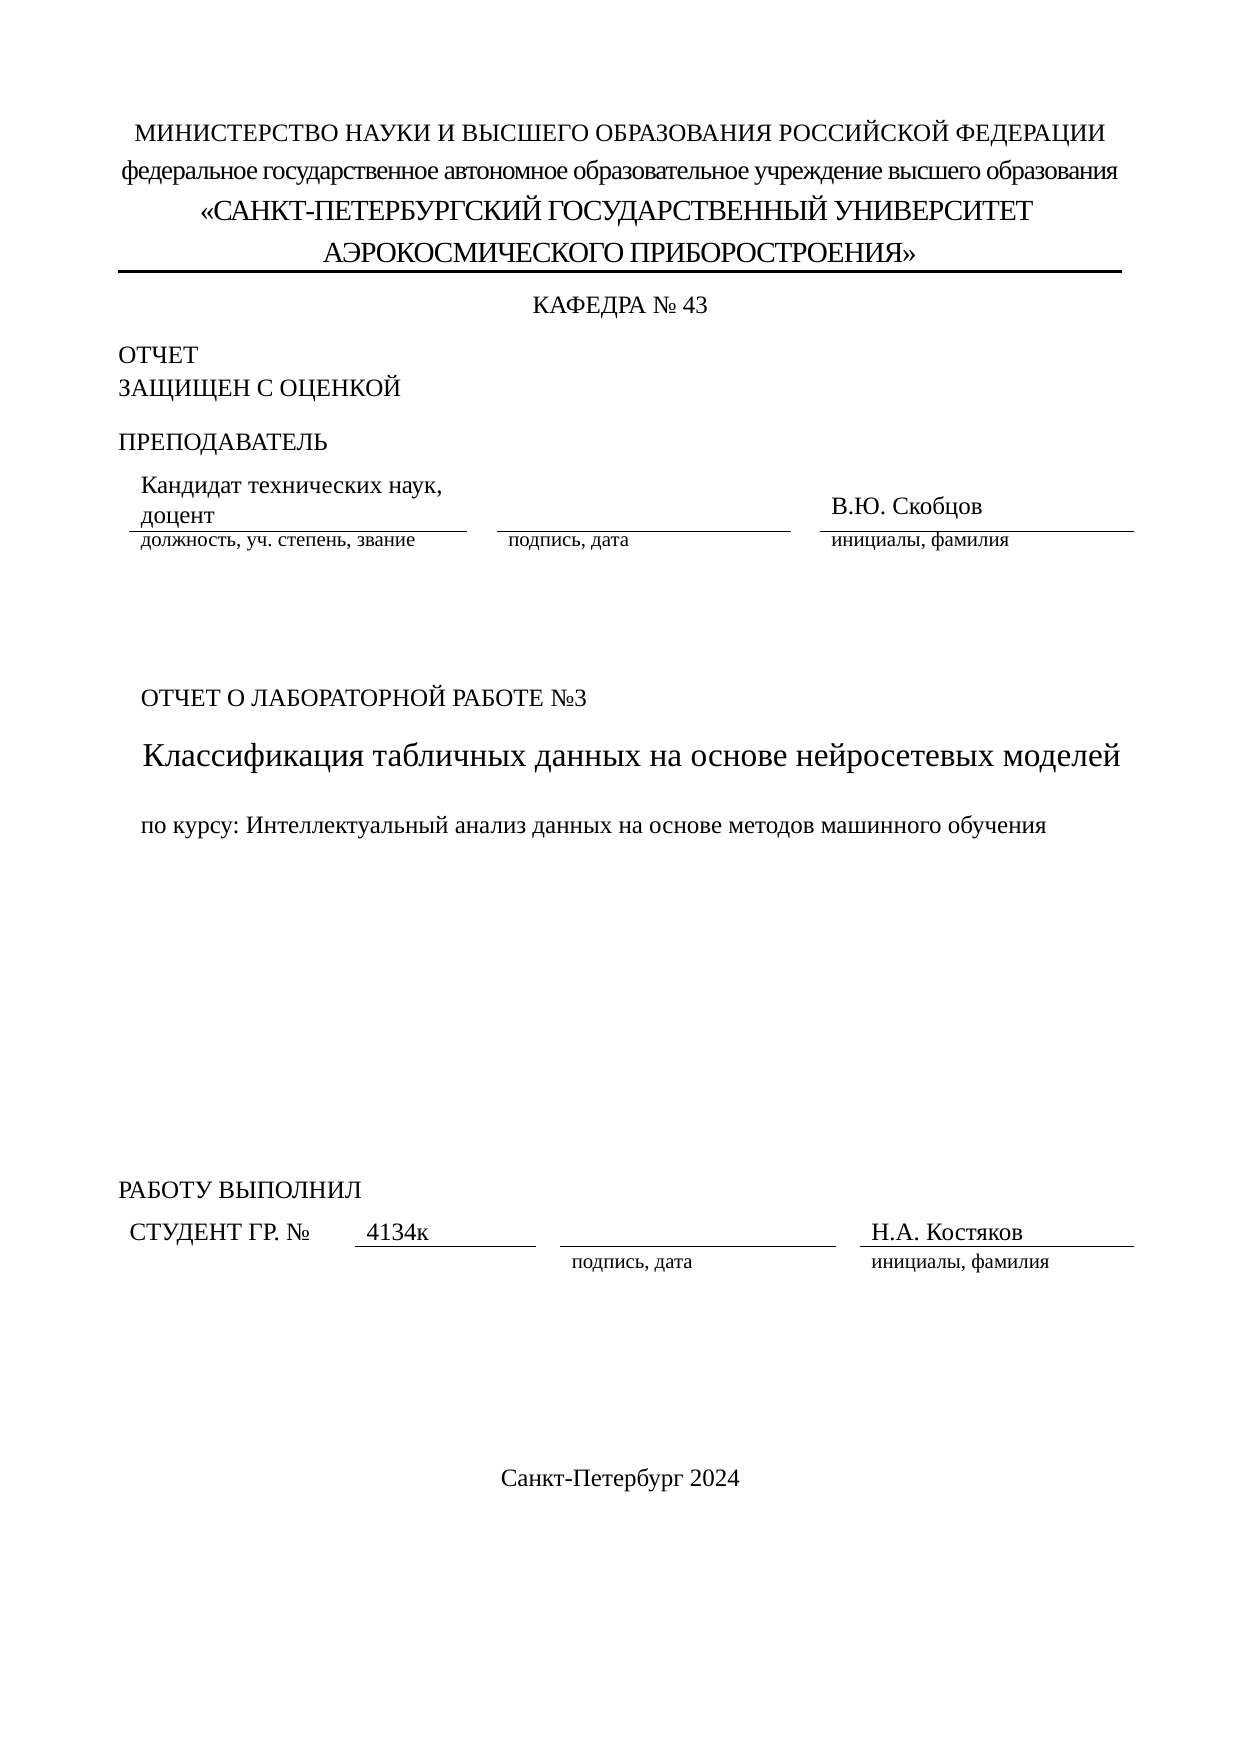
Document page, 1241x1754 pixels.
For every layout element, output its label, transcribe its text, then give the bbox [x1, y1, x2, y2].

table_cell [836, 1246, 860, 1275]
table_cell [467, 531, 497, 551]
table_header [560, 1204, 836, 1246]
text ОТЧЕТ ЗАЩИЩЕН С ОЦЕНКОЙ [118, 340, 1122, 402]
table_cell [129, 968, 1134, 1001]
text федеральное государственное автономное образовательное учреждение высшего образования [118, 154, 1122, 185]
table_header [836, 1204, 860, 1246]
table_cell Классификация табличных данных на основе нейросетевых моделей [129, 714, 1134, 798]
table_header [497, 470, 791, 531]
table_cell [129, 1246, 355, 1275]
table_header [536, 1204, 560, 1246]
table_cell [355, 1247, 536, 1275]
table_cell [129, 909, 1134, 967]
text Санкт-Петербург 2024 [118, 1463, 1122, 1492]
table_cell [791, 531, 820, 551]
text КАФЕДРА № 43 [118, 290, 1122, 319]
table_header [467, 470, 497, 531]
table_cell [536, 1246, 560, 1275]
table_cell подпись, дата [497, 532, 791, 551]
table_header Н.А. Костяков [860, 1204, 1134, 1246]
text ПРЕПОДАВАТЕЛЬ [118, 427, 1122, 456]
table_cell подпись, дата [560, 1247, 836, 1275]
table_cell инициалы, фамилия [860, 1247, 1134, 1275]
table_header Кандидат технических наук, доцент [129, 470, 467, 531]
text АЭРОКОСМИЧЕСКОГО ПРИБОРОСТРОЕНИЯ» [118, 235, 1122, 270]
table_header [791, 470, 820, 531]
table_cell должность, уч. степень, звание [129, 532, 467, 551]
table_cell по курсу: Интеллектуальный анализ данных на основе методов машинного обучения [129, 798, 1134, 909]
table_header В.Ю. Скобцов [820, 470, 1134, 531]
text «САНКТ-ПЕТЕРБУРГСКИЙ ГОСУДАРСТВЕННЫЙ УНИВЕРСИТЕТ [118, 193, 1122, 226]
table_header ОТЧЕТ О ЛАБОРАТОРНОЙ РАБОТЕ №3 [129, 584, 1134, 714]
table_cell инициалы, фамилия [820, 532, 1134, 551]
text РАБОТУ ВЫПОЛНИЛ [118, 1176, 1122, 1204]
table_header 4134к [355, 1204, 536, 1246]
text МИНИСТЕРСТВО НАУКИ И ВЫСШЕГО ОБРАЗОВАНИЯ РОССИЙСКОЙ ФЕДЕРАЦИИ [118, 118, 1122, 147]
table_header СТУДЕНТ ГР. № [129, 1204, 355, 1246]
